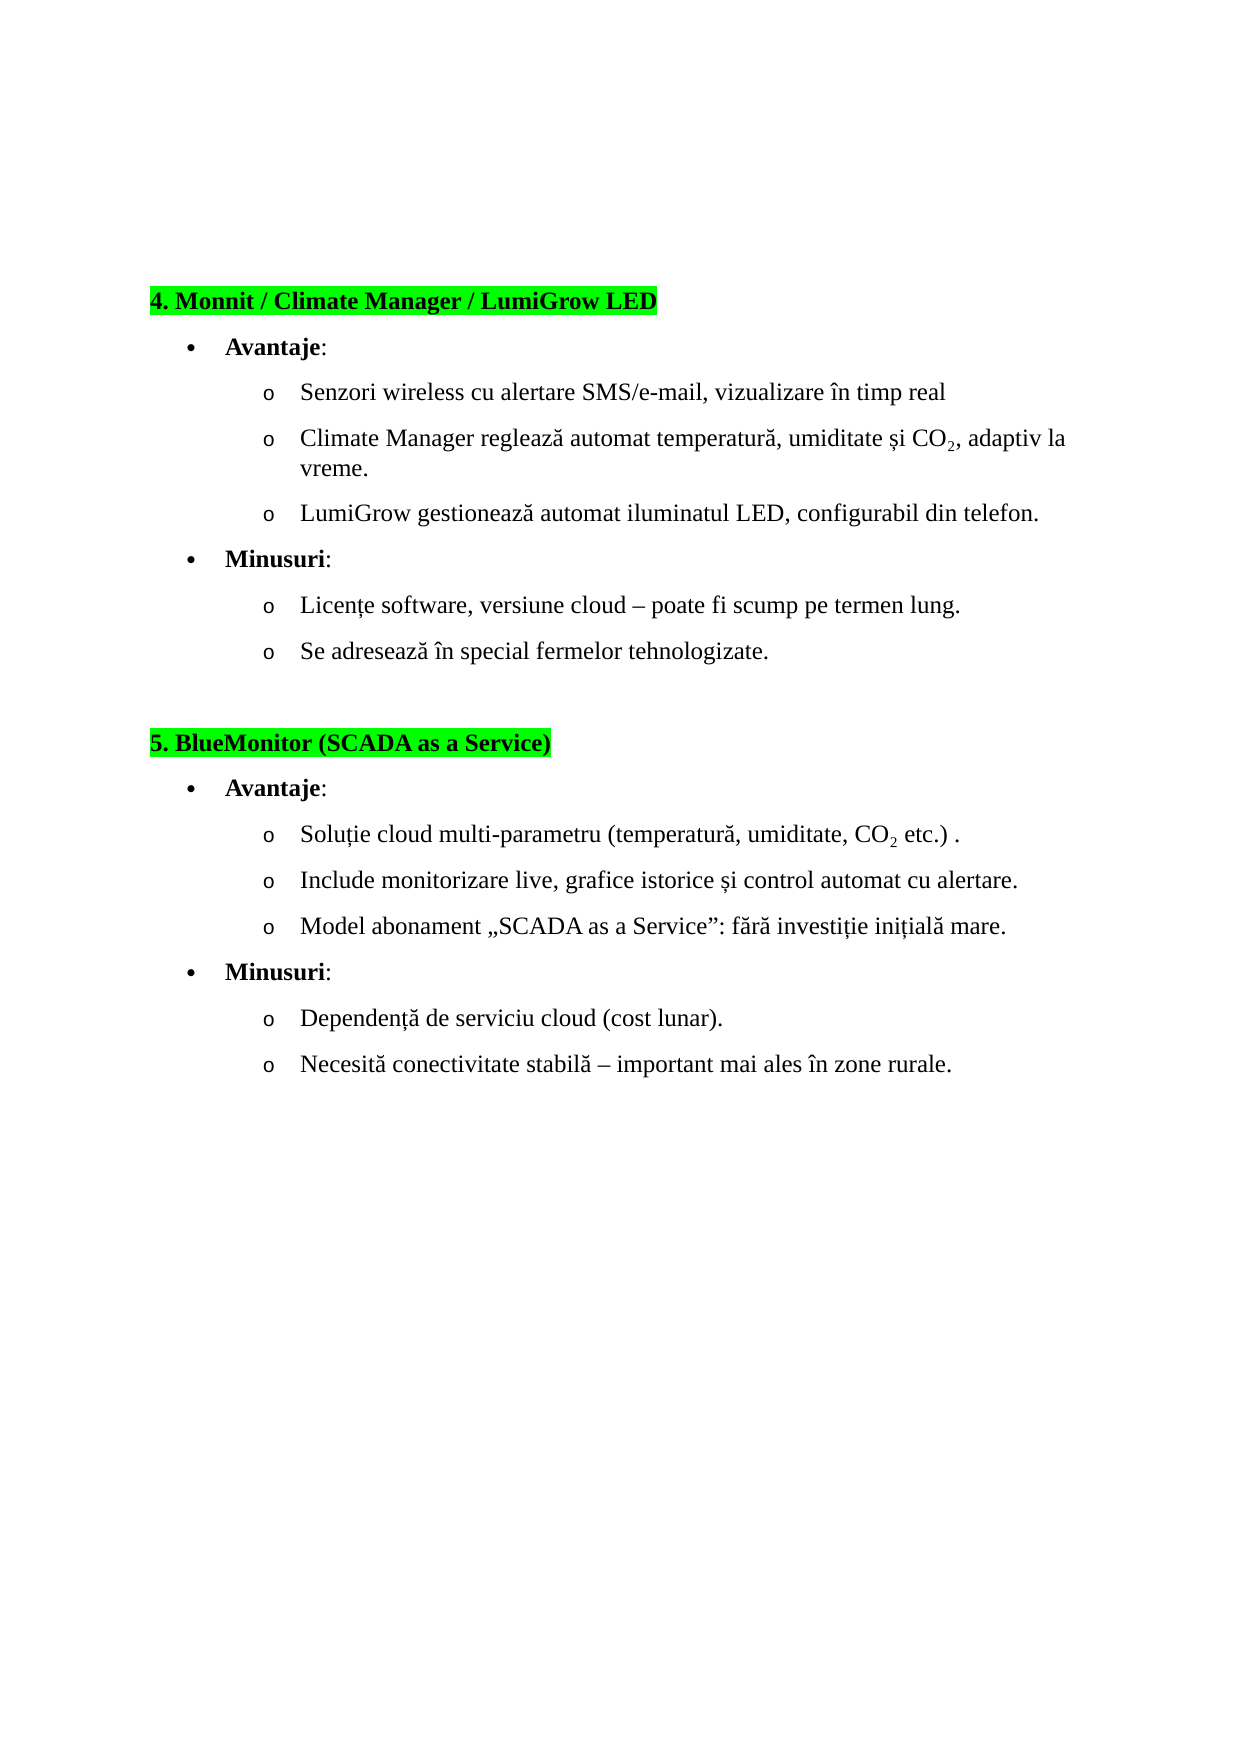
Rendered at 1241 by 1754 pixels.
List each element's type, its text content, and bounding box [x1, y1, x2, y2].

list LumiGrow gestionează automat iluminatul LED, configurabil din telefon. [262, 498, 1090, 528]
list Minusuri: [187, 544, 1090, 573]
text 4. Monnit / Climate Manager / LumiGrow LED [150, 286, 1090, 315]
list Licențe software, versiune cloud – poate fi scump pe termen lung. [262, 590, 1090, 619]
list Se adresează în special fermelor tehnologizate. [262, 636, 1090, 666]
list Model abonament „SCADA as a Service”: fără investiție inițială mare. [262, 911, 1090, 941]
list Minusuri: [187, 957, 1090, 986]
list Soluție cloud multi-parametru (temperatură, umiditate, CO₂ etc.) . [262, 819, 1090, 848]
list Include monitorizare live, grafice istorice și control automat cu alertare. [262, 865, 1090, 894]
list Avantaje: [187, 332, 1090, 360]
list Climate Manager reglează automat temperatură, umiditate și CO₂, adaptiv la vreme. [262, 423, 1090, 482]
list Senzori wireless cu alertare SMS/e-mail, vizualizare în timp real [262, 377, 1090, 407]
list Necesită conectivitate stabilă – important mai ales în zone rurale. [262, 1049, 1090, 1079]
text 5. BlueMonitor (SCADA as a Service) [150, 728, 1090, 757]
list Dependență de serviciu cloud (cost lunar). [262, 1003, 1090, 1032]
list Avantaje: [187, 773, 1090, 802]
